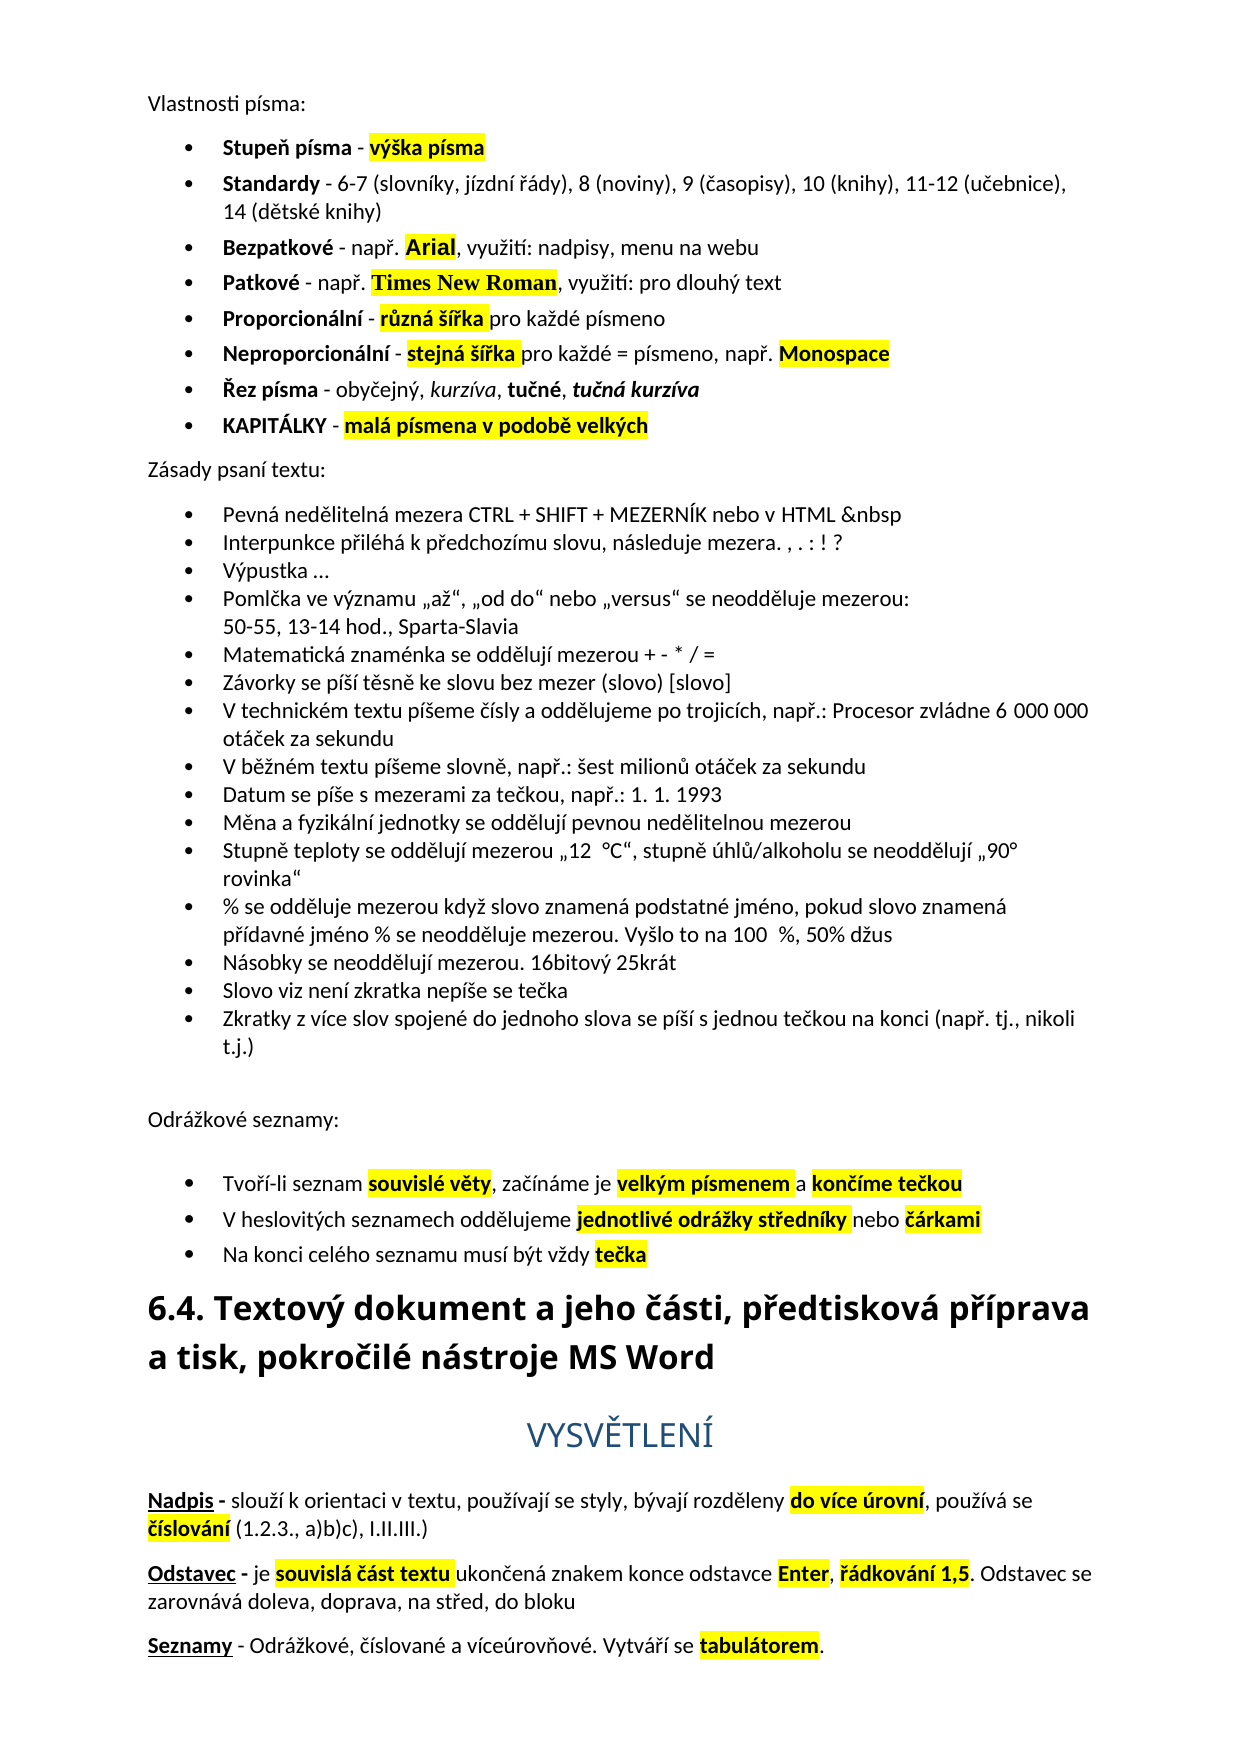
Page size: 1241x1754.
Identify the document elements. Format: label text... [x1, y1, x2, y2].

subtitle 6.4. Textový dokument a jeho části, předtisková příprava a tisk, pokročilé nástroje MS Word [148, 1285, 1093, 1379]
list Interpunkce přiléhá k předchozímu slovu, následuje mezera. , . : ! ? [185, 528, 1093, 556]
list Zkratky z více slov spojené do jednoho slova se píší s jednou tečkou na konci (např. tj., nikoli t.j.) [185, 1004, 1093, 1061]
text Seznamy - Odrážkové, číslované a víceúrovňové. Vytváří se tabulátorem. [148, 1631, 1093, 1659]
text Zásady psaní textu: [148, 455, 1093, 483]
list Bezpatkové - např. Arial, využití: nadpisy, menu na webu [185, 233, 1093, 261]
list Standardy - 6-7 (slovníky, jízdní řády), 8 (noviny), 9 (časopisy), 10 (knihy), 11-12 (učebnice), 14 (dětské knihy) [185, 169, 1093, 225]
text Vlastnosti písma: [148, 89, 1093, 117]
text Odrážkové seznamy: [148, 1105, 1093, 1133]
list Neproporcionální - stejná šířka pro každé = písmeno, např. Monospace [185, 339, 1093, 367]
list V technickém textu píšeme čísly a oddělujeme po trojicích, např.: Procesor zvládne 6 000 000 otáček za sekundu [185, 696, 1093, 752]
list V běžném textu píšeme slovně, např.: šest milionů otáček za sekundu [185, 752, 1093, 780]
list Stupeň písma - výška písma [185, 133, 1093, 161]
list Patkové - např. Times New Roman, využití: pro dlouhý text [185, 268, 1093, 296]
list Na konci celého seznamu musí být vždy tečka [185, 1240, 1093, 1268]
list Matematická znaménka se oddělují mezerou + - * / = [185, 640, 1093, 668]
list Pomlčka ve významu „až“, „od do“ nebo „versus“ se neodděluje mezerou: 50-55, 13-14 hod., Sparta-Slavia [185, 584, 1093, 640]
list Řez písma - obyčejný, kurzíva, tučné, tučná kurzíva [185, 375, 1093, 403]
list Proporcionální - různá šířka pro každé písmeno [185, 304, 1093, 332]
list Pevná nedělitelná mezera CTRL + SHIFT + MEZERNÍK nebo v HTML &nbsp [185, 500, 1093, 528]
subtitle vysvětlení [148, 1412, 1093, 1457]
list V heslovitých seznamech oddělujeme jednotlivé odrážky středníky nebo čárkami [185, 1205, 1093, 1233]
text Odstavec - je souvislá část textu ukončená znakem konce odstavce Enter, řádkování 1,5. Odstavec se zarovnává doleva, doprava, na střed, do bloku [148, 1559, 1093, 1615]
list KAPITÁLKY - malá písmena v podobě velkých [185, 411, 1093, 439]
list % se odděluje mezerou když slovo znamená podstatné jméno, pokud slovo znamená přídavné jméno % se neodděluje mezerou. Vyšlo to na 100 %, 50% džus [185, 892, 1093, 948]
list Závorky se píší těsně ke slovu bez mezer (slovo) [slovo] [185, 668, 1093, 696]
list Slovo viz není zkratka nepíše se tečka [185, 976, 1093, 1004]
list Výpustka … [185, 556, 1093, 584]
list Tvoří-li seznam souvislé věty, začínáme je velkým písmenem a končíme tečkou [185, 1169, 1093, 1197]
list Násobky se neoddělují mezerou. 16bitový 25krát [185, 948, 1093, 976]
text Nadpis - slouží k orientaci v textu, používají se styly, bývají rozděleny do více úrovní, používá se číslování (1.2.3., a)b)c), I.II.III.) [148, 1486, 1093, 1542]
list Měna a fyzikální jednotky se oddělují pevnou nedělitelnou mezerou [185, 808, 1093, 836]
list Stupně teploty se oddělují mezerou „12 °C“, stupně úhlů/alkoholu se neoddělují „90° rovinka“ [185, 836, 1093, 892]
list Datum se píše s mezerami za tečkou, např.: 1. 1. 1993 [185, 780, 1093, 808]
